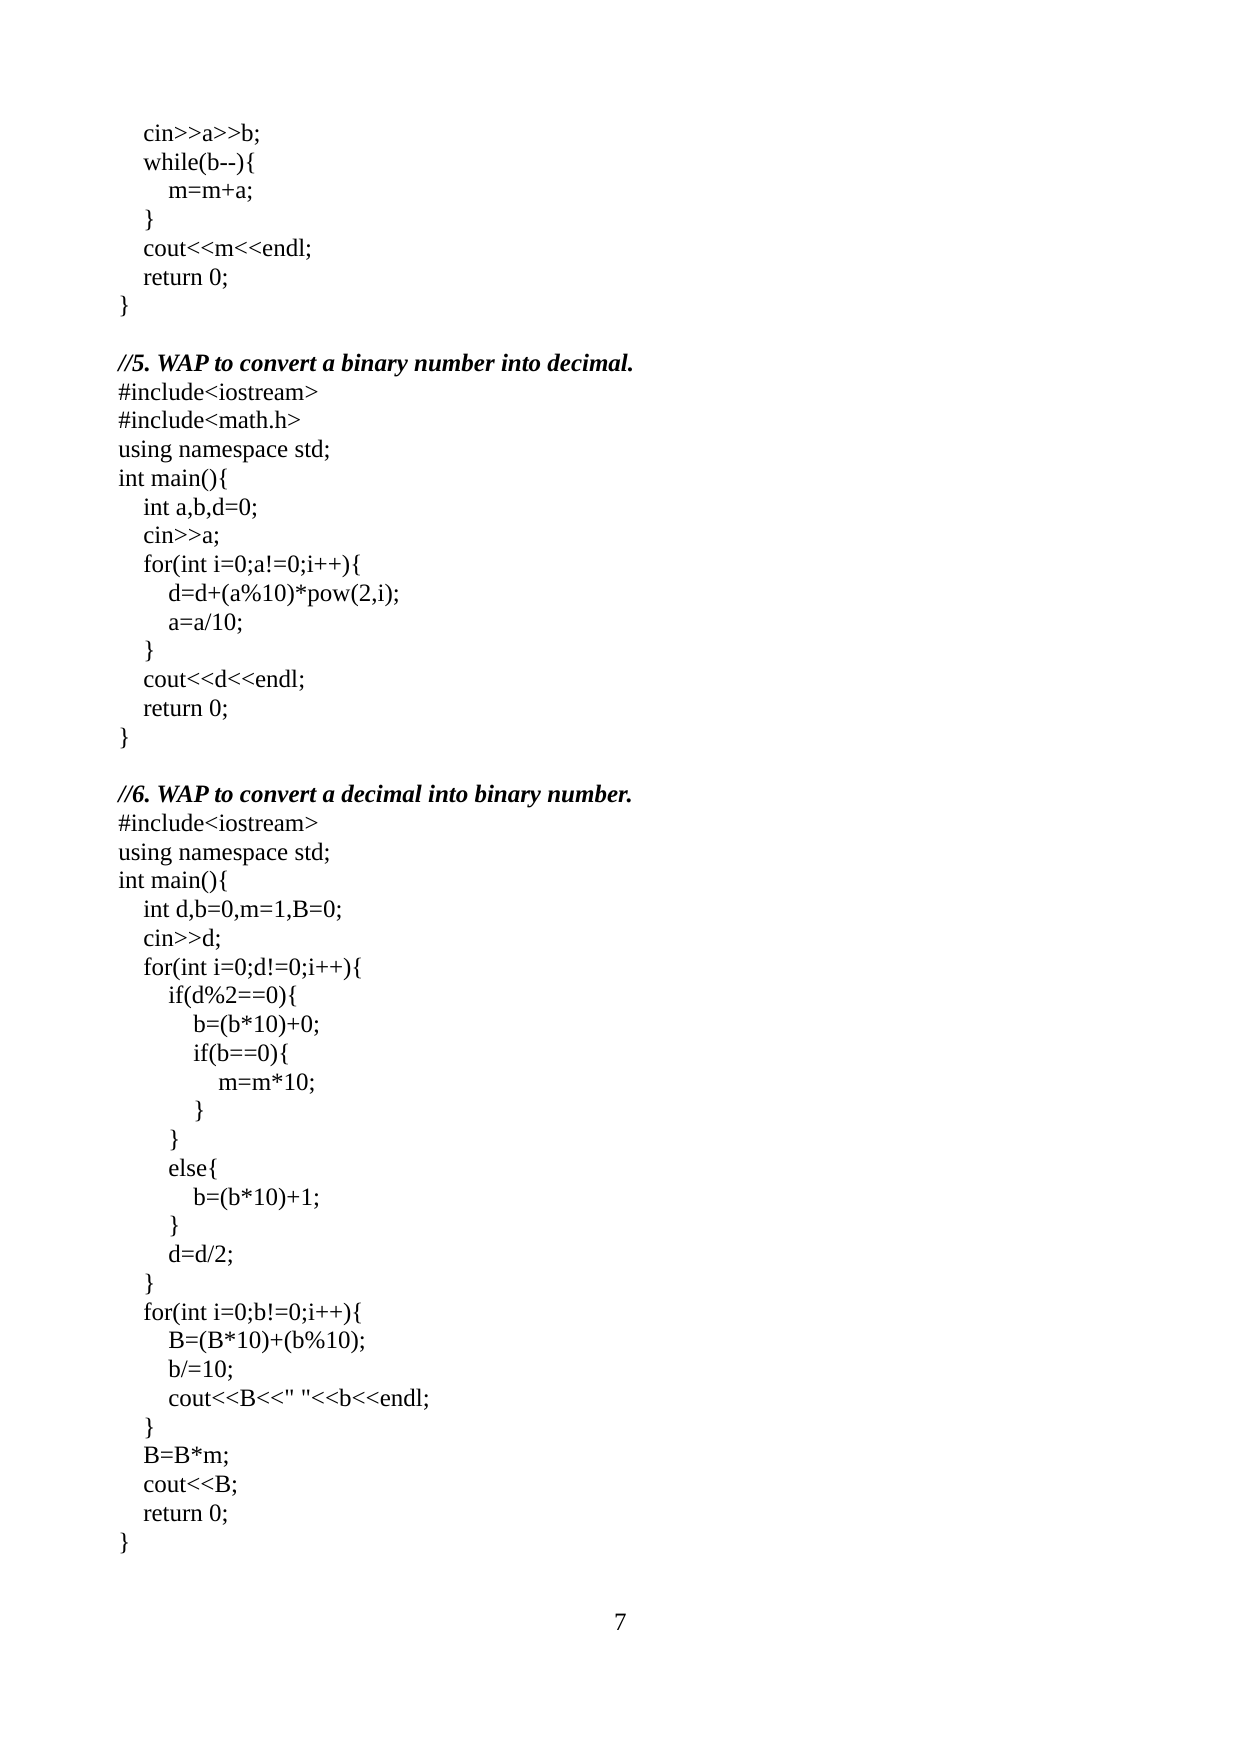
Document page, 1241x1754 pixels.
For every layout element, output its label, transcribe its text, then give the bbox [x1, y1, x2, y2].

text b=(b*10)+1; [118, 1182, 1122, 1211]
text } [118, 1211, 1122, 1239]
text cout<<m<<endl; [118, 233, 1122, 262]
text } [118, 1268, 1122, 1297]
text #include<iostream> [118, 808, 1122, 837]
text B=(B*10)+(b%10); [118, 1326, 1122, 1354]
text using namespace std; [118, 837, 1122, 866]
text a=a/10; [118, 607, 1122, 636]
text b/=10; [118, 1354, 1122, 1383]
text d=d+(a%10)*pow(2,i); [118, 578, 1122, 607]
text } [118, 1124, 1122, 1153]
text } [118, 1412, 1122, 1441]
text cin>>a; [118, 521, 1122, 549]
text b=(b*10)+0; [118, 1009, 1122, 1038]
text for(int i=0;a!=0;i++){ [118, 549, 1122, 578]
text } [118, 291, 1122, 319]
text int main(){ [118, 463, 1122, 492]
text //5. WAP to convert a binary number into decimal. [118, 348, 1122, 377]
text cout<<B<<" "<<b<<endl; [118, 1383, 1122, 1412]
text #include<iostream> [118, 377, 1122, 406]
text int a,b,d=0; [118, 492, 1122, 521]
text } [118, 1527, 1122, 1556]
text } [118, 636, 1122, 664]
text cout<<d<<endl; [118, 664, 1122, 693]
text while(b--){ [118, 147, 1122, 176]
text using namespace std; [118, 434, 1122, 463]
text for(int i=0;b!=0;i++){ [118, 1297, 1122, 1326]
text int main(){ [118, 866, 1122, 894]
text cin>>d; [118, 923, 1122, 952]
text int d,b=0,m=1,B=0; [118, 894, 1122, 923]
text } [118, 722, 1122, 751]
text if(d%2==0){ [118, 981, 1122, 1009]
text //6. WAP to convert a decimal into binary number. [118, 779, 1122, 808]
text cin>>a>>b; [118, 118, 1122, 147]
text return 0; [118, 1498, 1122, 1527]
text } [118, 204, 1122, 233]
text else{ [118, 1153, 1122, 1182]
text #include<math.h> [118, 406, 1122, 434]
text d=d/2; [118, 1239, 1122, 1268]
text return 0; [118, 262, 1122, 291]
text return 0; [118, 693, 1122, 722]
text m=m*10; [118, 1067, 1122, 1096]
text if(b==0){ [118, 1038, 1122, 1067]
text m=m+a; [118, 176, 1122, 204]
text for(int i=0;d!=0;i++){ [118, 952, 1122, 981]
text } [118, 1096, 1122, 1124]
text cout<<B; [118, 1469, 1122, 1498]
text B=B*m; [118, 1441, 1122, 1469]
